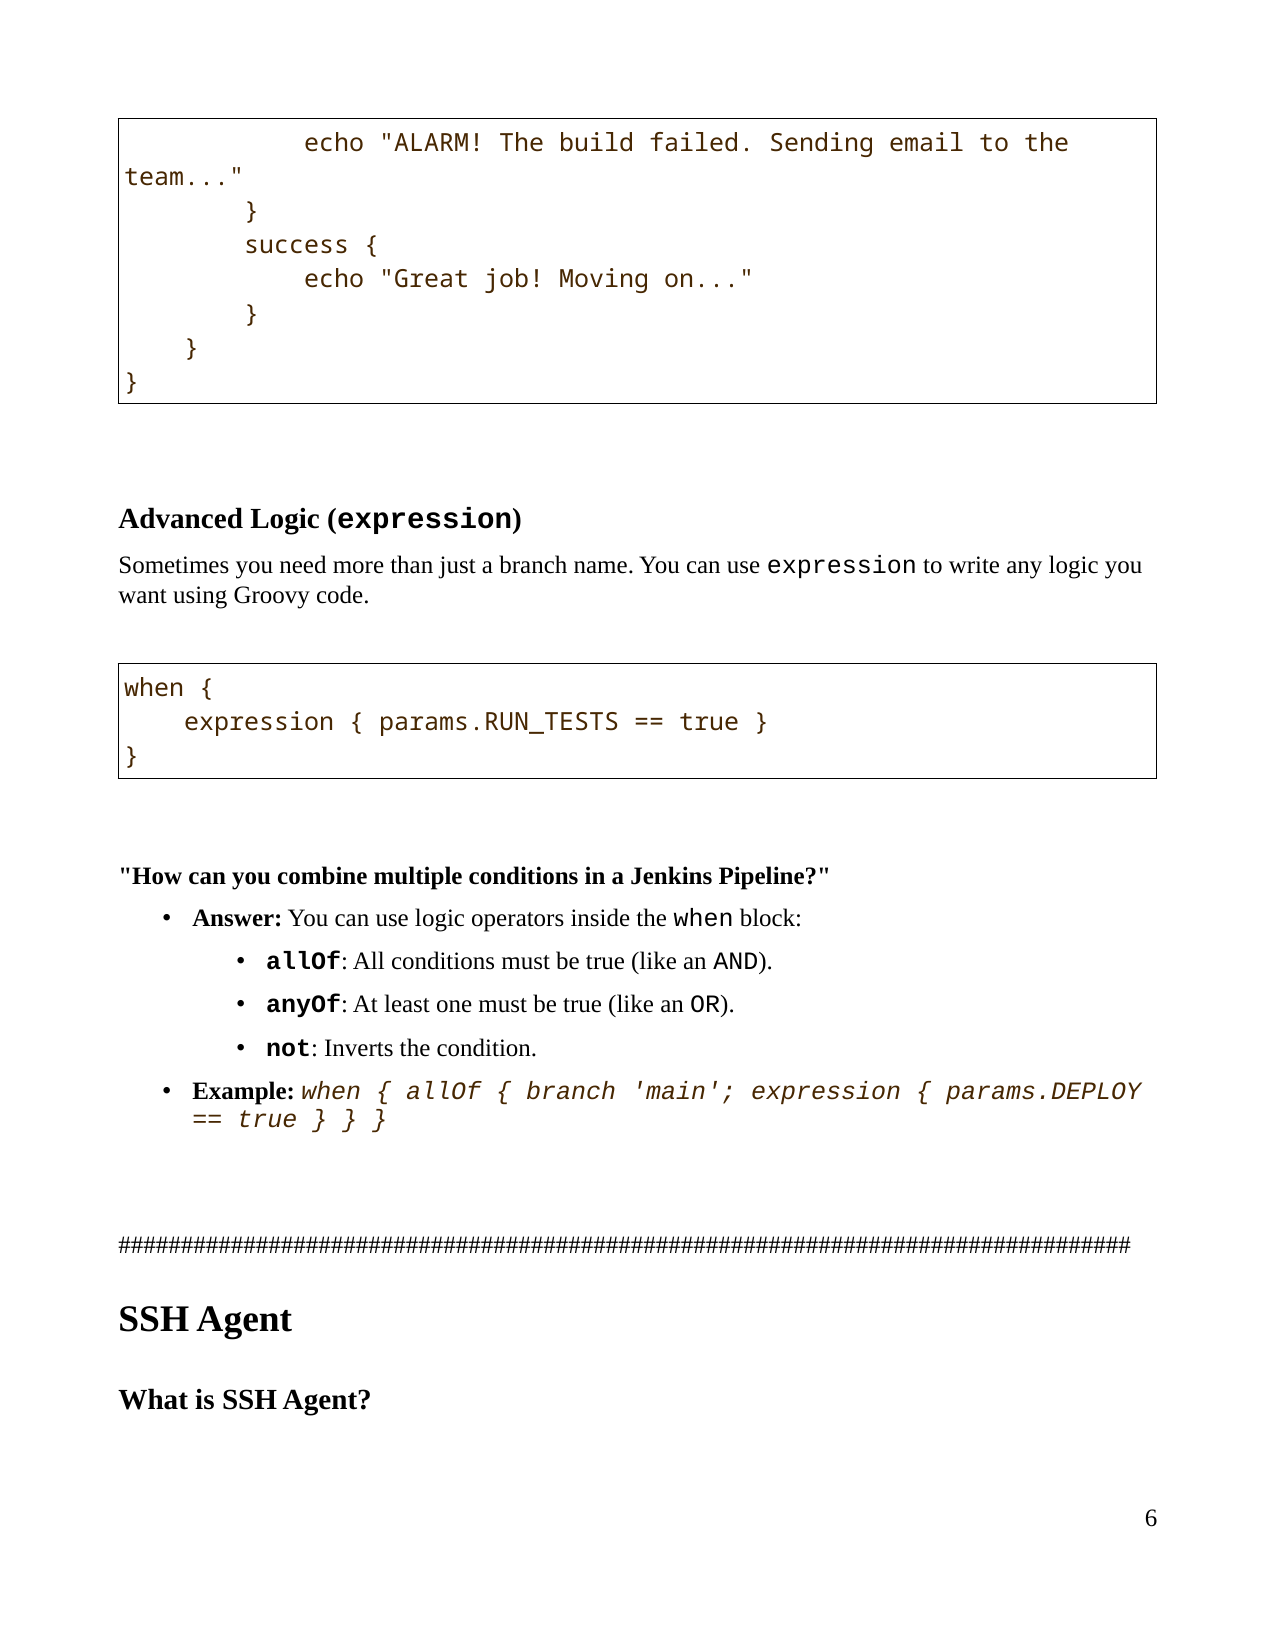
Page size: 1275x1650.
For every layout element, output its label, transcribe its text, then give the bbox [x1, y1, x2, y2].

subtitle What is SSH Agent? [118, 1382, 372, 1415]
list anyOf: At least one must be true (like an OR). [236, 989, 1157, 1020]
list Answer: You can use logic operators inside the when block: [162, 903, 1157, 933]
text Sometimes you need more than just a branch name. You can use expression to write any logic you want using Groovy code. [118, 550, 1157, 609]
list allOf: All conditions must be true (like an AND). [236, 946, 1157, 977]
table_header when { expression { params.RUN_TESTS == true } } [119, 664, 1156, 778]
list not: Inverts the condition. [236, 1033, 1157, 1063]
text "How can you combine multiple conditions in a Jenkins Pipeline?" [118, 861, 1157, 890]
table_header echo "ALARM! The build failed. Sending email to the team..." } success { echo "Great job! Moving on..." } } } [119, 119, 1156, 403]
subtitle Advanced Logic (expression) [118, 501, 1157, 537]
text ################################################################################# [118, 1230, 1157, 1259]
subtitle SSH Agent [118, 1296, 1157, 1339]
list Example: when { allOf { branch 'main'; expression { params.DEPLOY == true } } } [162, 1076, 1157, 1135]
